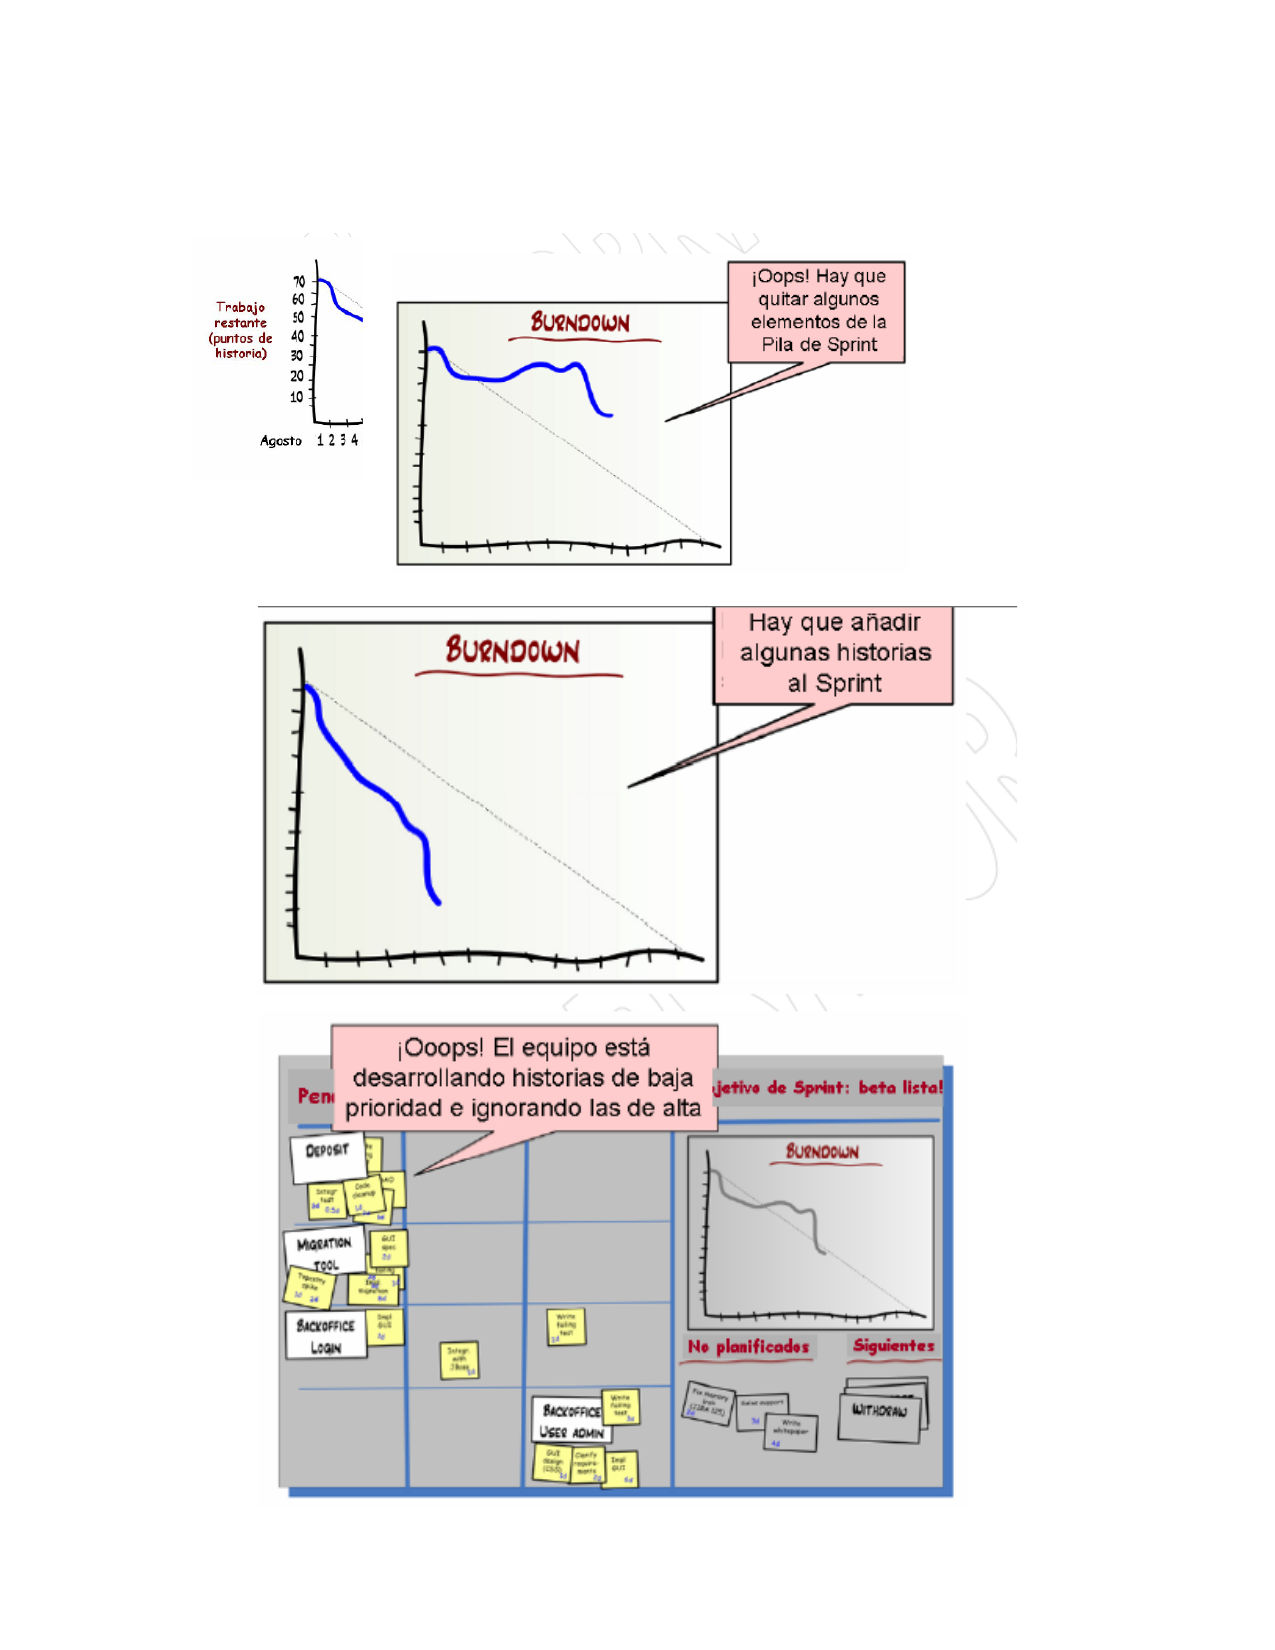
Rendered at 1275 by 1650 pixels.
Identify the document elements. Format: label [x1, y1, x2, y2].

picture [257, 606, 1018, 1514]
picture [192, 233, 913, 599]
